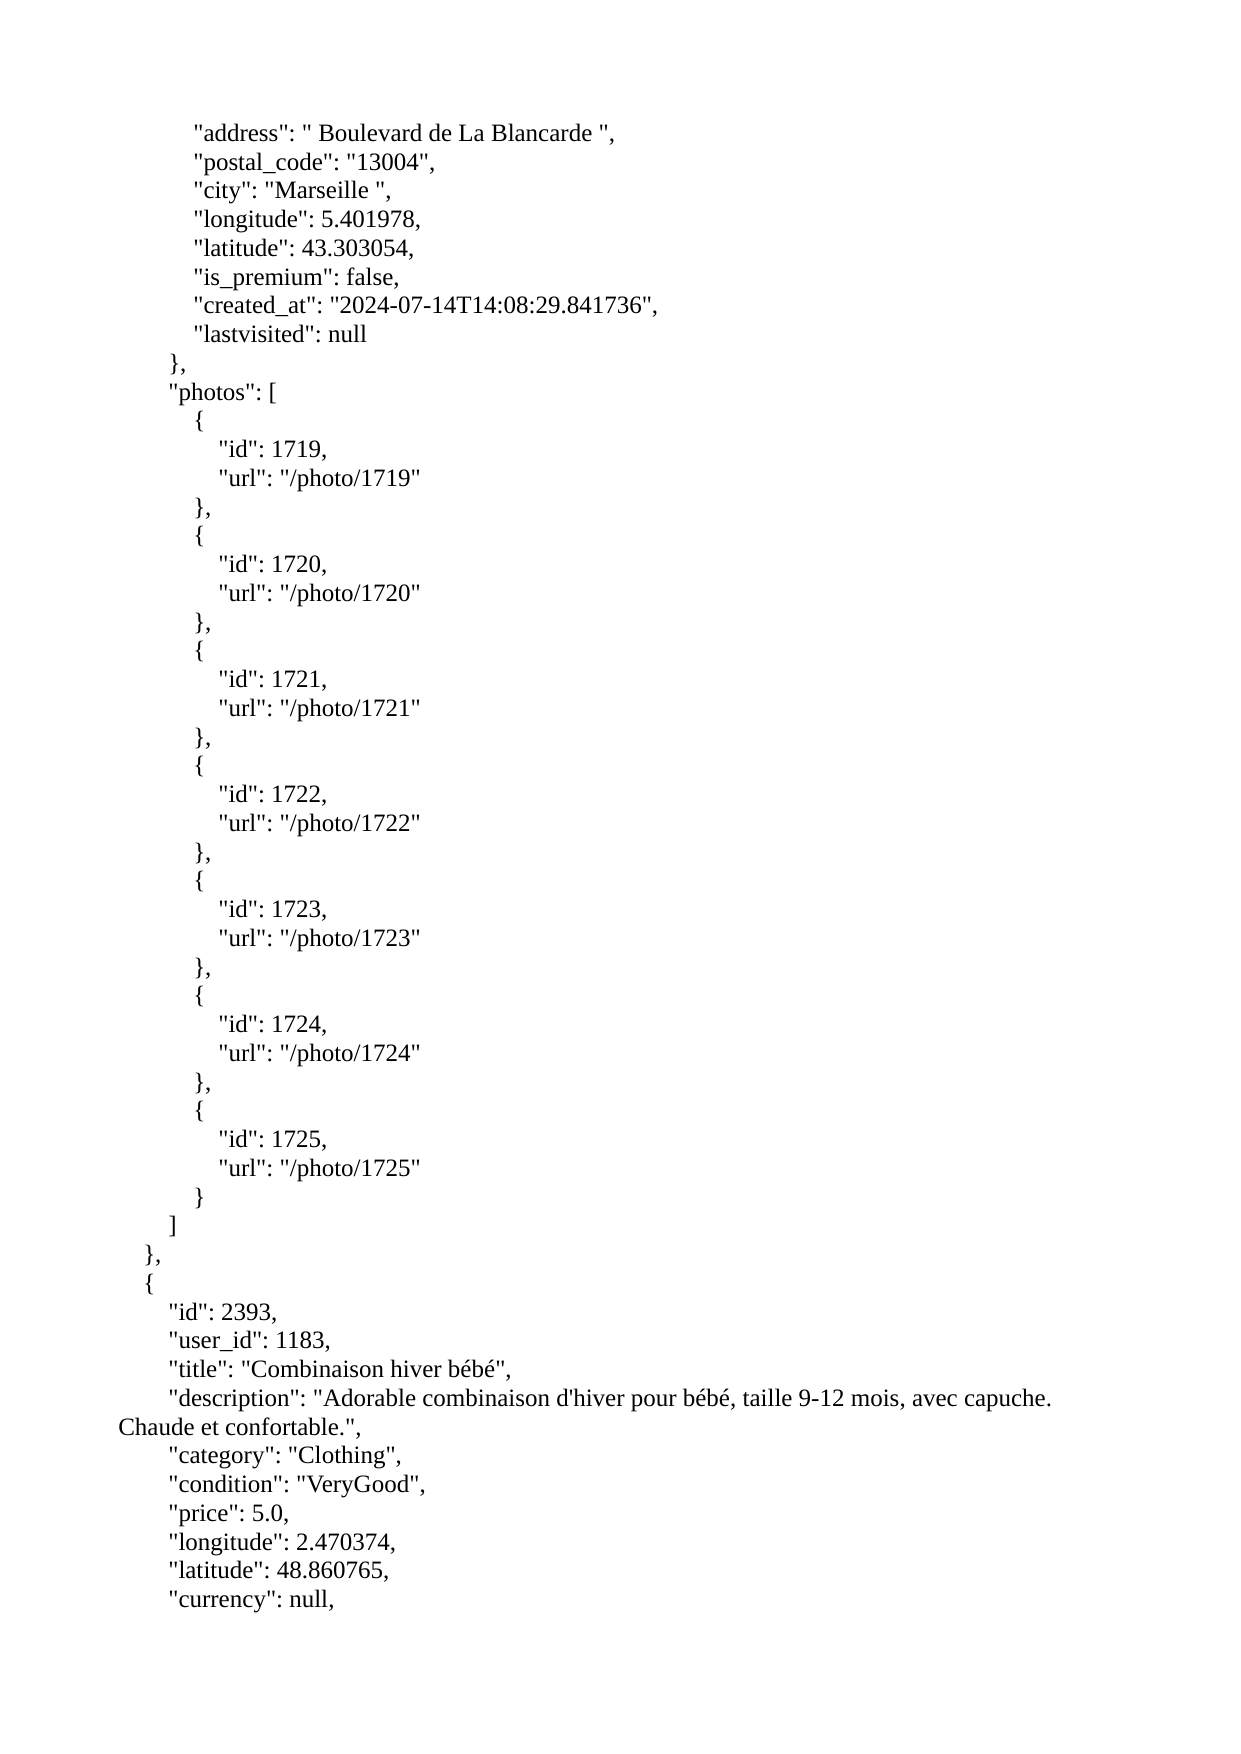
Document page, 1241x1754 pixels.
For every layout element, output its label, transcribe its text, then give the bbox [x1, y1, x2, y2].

text "city": "Marseille ", [118, 176, 1122, 204]
text { [118, 521, 1122, 549]
text "lastvisited": null [118, 319, 1122, 348]
text "url": "/photo/1722" [118, 808, 1122, 837]
text "longitude": 2.470374, [118, 1527, 1122, 1556]
text "latitude": 43.303054, [118, 233, 1122, 262]
text }, [118, 722, 1122, 751]
text { [118, 751, 1122, 779]
text "category": "Clothing", [118, 1441, 1122, 1469]
text "url": "/photo/1721" [118, 693, 1122, 722]
text "currency": null, [118, 1584, 1122, 1613]
text }, [118, 607, 1122, 636]
text "id": 1724, [118, 1009, 1122, 1038]
text { [118, 866, 1122, 894]
text { [118, 981, 1122, 1009]
text "id": 1719, [118, 434, 1122, 463]
text "condition": "VeryGood", [118, 1469, 1122, 1498]
text "url": "/photo/1725" [118, 1153, 1122, 1182]
text "is_premium": false, [118, 262, 1122, 291]
text "url": "/photo/1723" [118, 923, 1122, 952]
text "price": 5.0, [118, 1498, 1122, 1527]
text }, [118, 952, 1122, 981]
text "postal_code": "13004", [118, 147, 1122, 176]
text "id": 2393, [118, 1297, 1122, 1326]
text { [118, 1268, 1122, 1297]
text "description": "Adorable combinaison d'hiver pour bébé, taille 9-12 mois, avec capuche. Chaude et confortable.", [118, 1383, 1122, 1441]
text }, [118, 837, 1122, 866]
text }, [118, 492, 1122, 521]
text }, [118, 1067, 1122, 1096]
text }, [118, 348, 1122, 377]
text "id": 1725, [118, 1124, 1122, 1153]
text { [118, 406, 1122, 434]
text "url": "/photo/1724" [118, 1038, 1122, 1067]
text "id": 1722, [118, 779, 1122, 808]
text { [118, 636, 1122, 664]
text "url": "/photo/1719" [118, 463, 1122, 492]
text "id": 1721, [118, 664, 1122, 693]
text "url": "/photo/1720" [118, 578, 1122, 607]
text } [118, 1182, 1122, 1211]
text "id": 1720, [118, 549, 1122, 578]
text "longitude": 5.401978, [118, 204, 1122, 233]
text "created_at": "2024-07-14T14:08:29.841736", [118, 291, 1122, 319]
text ] [118, 1211, 1122, 1239]
text "latitude": 48.860765, [118, 1556, 1122, 1584]
text "title": "Combinaison hiver bébé", [118, 1354, 1122, 1383]
text "id": 1723, [118, 894, 1122, 923]
text { [118, 1096, 1122, 1124]
text "address": " Boulevard de La Blancarde ", [118, 118, 1122, 147]
text }, [118, 1239, 1122, 1268]
text "user_id": 1183, [118, 1326, 1122, 1354]
text "photos": [ [118, 377, 1122, 406]
